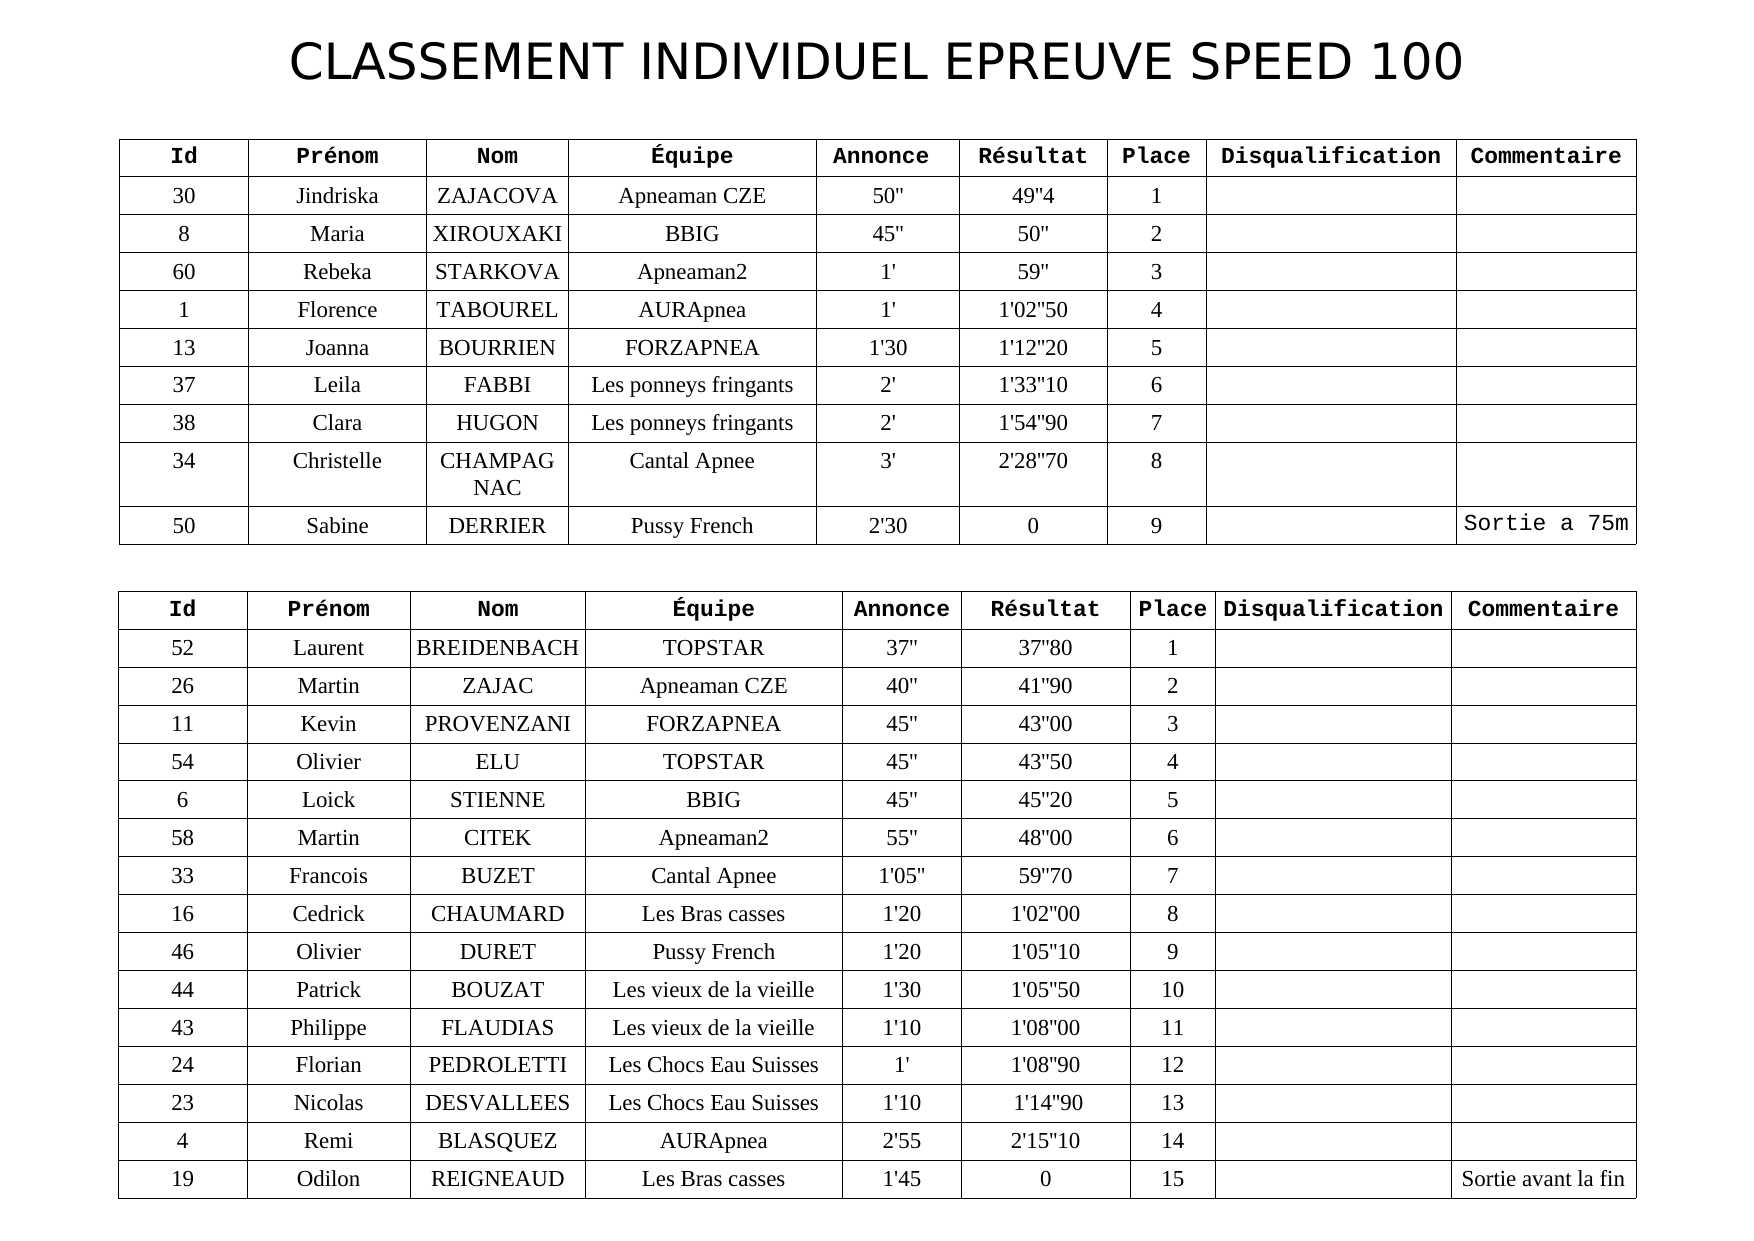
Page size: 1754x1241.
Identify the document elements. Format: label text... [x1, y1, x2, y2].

table_header Disqualification [1207, 140, 1456, 176]
table_cell 43''00 [962, 706, 1130, 742]
table_cell [1216, 1161, 1451, 1197]
table_cell 54 [119, 744, 247, 780]
table_cell 19 [119, 1161, 247, 1197]
table_cell 2 [1108, 215, 1206, 252]
table_cell 33 [119, 857, 247, 894]
table_cell 59'' [960, 253, 1107, 290]
table_cell 15 [1131, 1161, 1215, 1197]
table_cell TABOUREL [427, 291, 568, 328]
table_header Annonce [843, 592, 961, 629]
table_cell Patrick [248, 971, 410, 1008]
table_cell 1'02''00 [962, 895, 1130, 932]
table_cell 3 [1108, 253, 1206, 290]
table_cell Apneaman2 [569, 253, 816, 290]
table_cell 2' [817, 367, 959, 404]
table_cell 5 [1131, 781, 1215, 818]
table_cell DURET [411, 933, 585, 970]
table_header Annonce [817, 140, 959, 176]
table_cell [1452, 857, 1636, 894]
table_cell Clara [249, 405, 426, 442]
table_cell 23 [119, 1085, 247, 1122]
table_cell 6 [119, 781, 247, 818]
table_cell STARKOVA [427, 253, 568, 290]
table_cell [1216, 1047, 1451, 1084]
table_cell 12 [1131, 1047, 1215, 1084]
table_cell 1 [1131, 630, 1215, 667]
table_cell Maria [249, 215, 426, 252]
table_cell 1'05''50 [962, 971, 1130, 1008]
table_cell [1452, 668, 1636, 704]
table_cell FORZAPNEA [586, 706, 842, 742]
table_cell Leila [249, 367, 426, 404]
table_cell 6 [1131, 819, 1215, 856]
table_cell 11 [1131, 1009, 1215, 1046]
table_cell [1457, 443, 1636, 506]
table_cell [1457, 177, 1636, 214]
table_cell REIGNEAUD [411, 1161, 585, 1197]
table_cell Les Bras casses [586, 895, 842, 932]
table_header Id [119, 592, 247, 629]
table_cell [1452, 1047, 1636, 1084]
text CLASSEMENT INDIVIDUEL EPREUVE SPEED 100 [118, 33, 1636, 91]
table_cell Francois [248, 857, 410, 894]
table_cell [1207, 367, 1456, 404]
table_cell 58 [119, 819, 247, 856]
table_cell [1216, 971, 1451, 1008]
table_cell Apneaman CZE [569, 177, 816, 214]
table_cell 1 [1108, 177, 1206, 214]
table_cell 5 [1108, 329, 1206, 366]
table_cell 8 [1108, 443, 1206, 506]
table_cell FABBI [427, 367, 568, 404]
table_cell 1'10 [843, 1085, 961, 1122]
table_cell 4 [1108, 291, 1206, 328]
table_cell 24 [119, 1047, 247, 1084]
table_cell Laurent [248, 630, 410, 667]
table_header Résultat [960, 140, 1107, 176]
table_cell Pussy French [586, 933, 842, 970]
table_cell Sortie a 75m [1457, 507, 1636, 544]
table_cell [1216, 933, 1451, 970]
table_cell 38 [120, 405, 248, 442]
table_cell 1'30 [843, 971, 961, 1008]
table_cell Martin [248, 668, 410, 704]
table_cell Kevin [248, 706, 410, 742]
table_cell 2'55 [843, 1123, 961, 1159]
table_header Équipe [569, 140, 816, 176]
table_cell [1207, 253, 1456, 290]
table_cell [1207, 215, 1456, 252]
table_cell TOPSTAR [586, 744, 842, 780]
table_cell Apneaman2 [586, 819, 842, 856]
table_cell 2 [1131, 668, 1215, 704]
table_cell Joanna [249, 329, 426, 366]
table_header Prénom [249, 140, 426, 176]
table_cell [1457, 291, 1636, 328]
table_cell 1'45 [843, 1161, 961, 1197]
table_cell [1207, 443, 1456, 506]
table_cell 1' [817, 253, 959, 290]
table_cell Christelle [249, 443, 426, 506]
table_cell 26 [119, 668, 247, 704]
table_cell Remi [248, 1123, 410, 1159]
table_cell Les Bras casses [586, 1161, 842, 1197]
table_cell 30 [120, 177, 248, 214]
table_cell 11 [119, 706, 247, 742]
table_cell Jindriska [249, 177, 426, 214]
table_cell [1207, 507, 1456, 544]
table_cell 1'14''90 [962, 1085, 1130, 1122]
table_cell 2'28''70 [960, 443, 1107, 506]
table_cell [1452, 706, 1636, 742]
table_cell Florence [249, 291, 426, 328]
table_cell Olivier [248, 933, 410, 970]
table_cell 9 [1108, 507, 1206, 544]
table_cell 1'30 [817, 329, 959, 366]
table_cell 0 [962, 1161, 1130, 1197]
table_header Nom [427, 140, 568, 176]
table_cell 46 [119, 933, 247, 970]
table_cell CITEK [411, 819, 585, 856]
table_cell Les ponneys fringants [569, 367, 816, 404]
table_cell BUZET [411, 857, 585, 894]
table_cell 43 [119, 1009, 247, 1046]
table_cell STIENNE [411, 781, 585, 818]
table_cell Pussy French [569, 507, 816, 544]
table_cell 2'15''10 [962, 1123, 1130, 1159]
table_cell CHAMPAGNAC [427, 443, 568, 506]
table_cell Odilon [248, 1161, 410, 1197]
table_cell CHAUMARD [411, 895, 585, 932]
table_cell [1216, 857, 1451, 894]
table_cell 13 [120, 329, 248, 366]
table_cell 1'20 [843, 933, 961, 970]
table_header Id [120, 140, 248, 176]
table_cell [1216, 706, 1451, 742]
table_cell 44 [119, 971, 247, 1008]
table_cell [1216, 1085, 1451, 1122]
table_cell Cantal Apnee [586, 857, 842, 894]
table_cell 1'08''90 [962, 1047, 1130, 1084]
table_cell 1'05'' [843, 857, 961, 894]
table_cell [1216, 895, 1451, 932]
table_cell 45''20 [962, 781, 1130, 818]
table_cell 37'' [843, 630, 961, 667]
table_cell [1216, 668, 1451, 704]
table_cell FORZAPNEA [569, 329, 816, 366]
table_cell Philippe [248, 1009, 410, 1046]
table_cell BREIDENBACH [411, 630, 585, 667]
table_cell 37''80 [962, 630, 1130, 667]
table_cell 34 [120, 443, 248, 506]
table_cell 6 [1108, 367, 1206, 404]
table_cell [1452, 1123, 1636, 1159]
table_cell 45'' [843, 744, 961, 780]
table_cell 37 [120, 367, 248, 404]
table_cell 0 [960, 507, 1107, 544]
table_cell XIROUXAKI [427, 215, 568, 252]
table_cell 48''00 [962, 819, 1130, 856]
table_cell Martin [248, 819, 410, 856]
table_cell 13 [1131, 1085, 1215, 1122]
table_cell Cedrick [248, 895, 410, 932]
table_cell 1 [120, 291, 248, 328]
table_cell 1' [817, 291, 959, 328]
table_cell 1'02''50 [960, 291, 1107, 328]
table_cell 7 [1108, 405, 1206, 442]
table_cell Cantal Apnee [569, 443, 816, 506]
table_cell 2' [817, 405, 959, 442]
table_cell 45'' [843, 706, 961, 742]
table_cell 3 [1131, 706, 1215, 742]
table_cell 3' [817, 443, 959, 506]
table_cell BOURRIEN [427, 329, 568, 366]
table_cell 9 [1131, 933, 1215, 970]
table_cell 16 [119, 895, 247, 932]
table_cell AURApnea [569, 291, 816, 328]
table_cell DERRIER [427, 507, 568, 544]
table_header Place [1131, 592, 1215, 629]
table_cell [1207, 177, 1456, 214]
table_cell 50 [120, 507, 248, 544]
table_header Résultat [962, 592, 1130, 629]
table_cell Les Chocs Eau Suisses [586, 1085, 842, 1122]
table_cell [1216, 819, 1451, 856]
table_cell [1457, 405, 1636, 442]
table_cell Sortie avant la fin [1452, 1161, 1636, 1197]
table_cell [1216, 630, 1451, 667]
table_cell Les vieux de la vieille [586, 1009, 842, 1046]
table_header Nom [411, 592, 585, 629]
table_cell 4 [119, 1123, 247, 1159]
table_cell TOPSTAR [586, 630, 842, 667]
table_cell [1457, 329, 1636, 366]
table_cell BBIG [586, 781, 842, 818]
table_cell FLAUDIAS [411, 1009, 585, 1046]
table_cell PEDROLETTI [411, 1047, 585, 1084]
table_cell BLASQUEZ [411, 1123, 585, 1159]
table_cell ZAJAC [411, 668, 585, 704]
table_cell 40'' [843, 668, 961, 704]
table_cell HUGON [427, 405, 568, 442]
table_cell [1457, 253, 1636, 290]
table_cell 1'08''00 [962, 1009, 1130, 1046]
table_cell [1452, 1009, 1636, 1046]
table_cell [1452, 744, 1636, 780]
table_header Prénom [248, 592, 410, 629]
table_cell Nicolas [248, 1085, 410, 1122]
table_cell 1'12''20 [960, 329, 1107, 366]
table_cell [1216, 1009, 1451, 1046]
table_cell [1457, 367, 1636, 404]
table_cell 10 [1131, 971, 1215, 1008]
table_cell 1'33''10 [960, 367, 1107, 404]
table_cell 14 [1131, 1123, 1215, 1159]
table_cell PROVENZANI [411, 706, 585, 742]
table_header Équipe [586, 592, 842, 629]
table_cell BBIG [569, 215, 816, 252]
table_cell Olivier [248, 744, 410, 780]
table_cell [1216, 744, 1451, 780]
table_cell [1457, 215, 1636, 252]
table_cell 1'10 [843, 1009, 961, 1046]
table_header Disqualification [1216, 592, 1451, 629]
table_cell 4 [1131, 744, 1215, 780]
table_cell [1216, 1123, 1451, 1159]
table_cell 52 [119, 630, 247, 667]
table_cell Apneaman CZE [586, 668, 842, 704]
table_cell 50'' [960, 215, 1107, 252]
table_header Commentaire [1457, 140, 1636, 176]
table_cell 41''90 [962, 668, 1130, 704]
table_cell [1452, 971, 1636, 1008]
table_cell [1452, 895, 1636, 932]
table_cell [1207, 405, 1456, 442]
table_header Place [1108, 140, 1206, 176]
table_cell 60 [120, 253, 248, 290]
table_cell Loick [248, 781, 410, 818]
table_header Commentaire [1452, 592, 1636, 629]
table_cell Florian [248, 1047, 410, 1084]
table_cell [1452, 630, 1636, 667]
table_cell Les ponneys fringants [569, 405, 816, 442]
table_cell 1'54''90 [960, 405, 1107, 442]
table_cell 8 [120, 215, 248, 252]
table_cell 2'30 [817, 507, 959, 544]
table_cell AURApnea [586, 1123, 842, 1159]
table_cell 55'' [843, 819, 961, 856]
table_cell 7 [1131, 857, 1215, 894]
table_cell 1'20 [843, 895, 961, 932]
table_cell 49''4 [960, 177, 1107, 214]
table_cell [1452, 819, 1636, 856]
table_cell 1'05''10 [962, 933, 1130, 970]
table_cell Sabine [249, 507, 426, 544]
table_cell Les Chocs Eau Suisses [586, 1047, 842, 1084]
table_cell BOUZAT [411, 971, 585, 1008]
table_cell [1452, 1085, 1636, 1122]
table_cell 45'' [843, 781, 961, 818]
table_cell 45'' [817, 215, 959, 252]
table_cell [1207, 291, 1456, 328]
table_cell 43''50 [962, 744, 1130, 780]
table_cell DESVALLEES [411, 1085, 585, 1122]
table_cell ZAJACOVA [427, 177, 568, 214]
table_cell [1452, 781, 1636, 818]
table_cell [1207, 329, 1456, 366]
table_cell [1216, 781, 1451, 818]
table_cell 59''70 [962, 857, 1130, 894]
table_cell 50'' [817, 177, 959, 214]
table_cell Les vieux de la vieille [586, 971, 842, 1008]
table_cell [1452, 933, 1636, 970]
table_cell 1' [843, 1047, 961, 1084]
table_cell Rebeka [249, 253, 426, 290]
table_cell 8 [1131, 895, 1215, 932]
table_cell ELU [411, 744, 585, 780]
